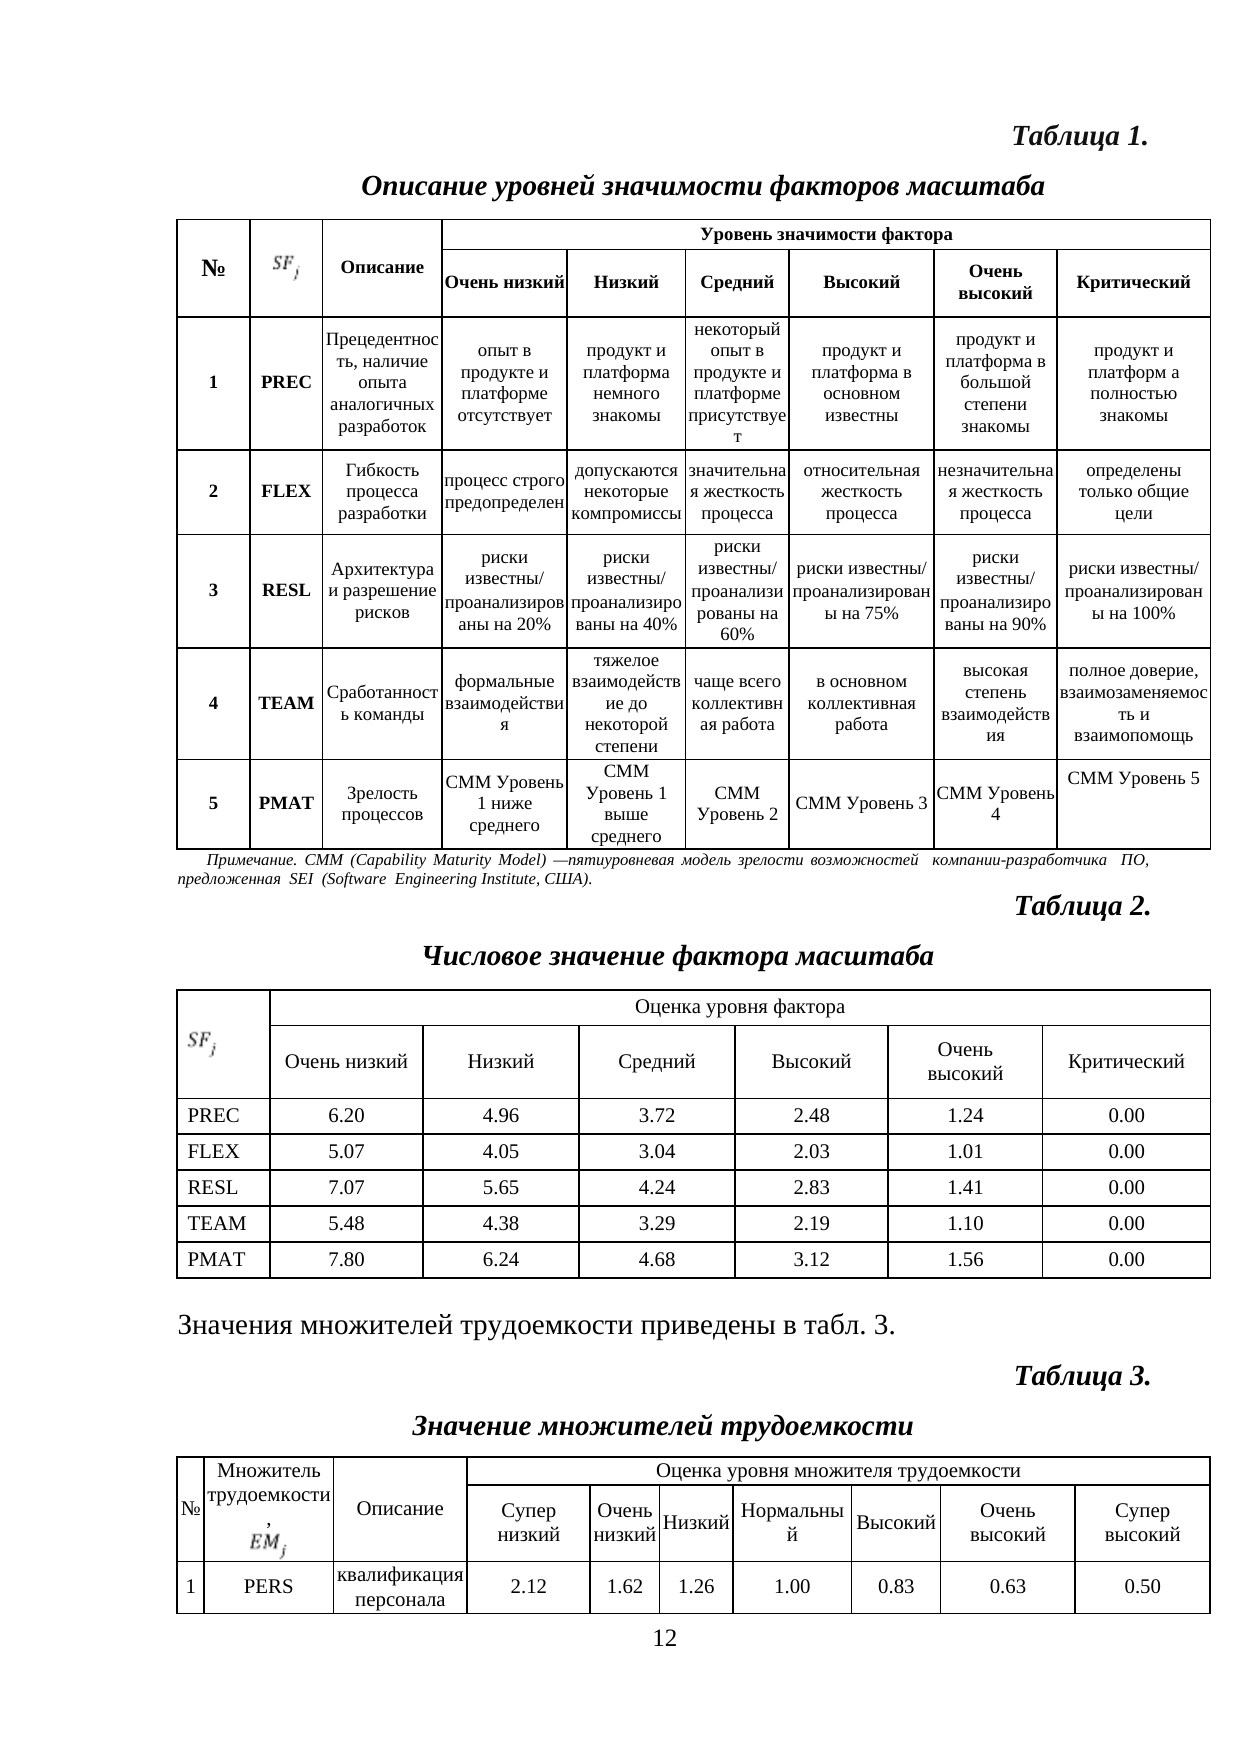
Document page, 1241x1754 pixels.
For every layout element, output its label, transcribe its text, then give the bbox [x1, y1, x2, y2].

text Числовое значение фактора масштаба [177, 938, 1152, 972]
table_cell PMAT [251, 760, 322, 848]
table_cell продукт и платформ а полностью знакомы [1058, 318, 1210, 449]
table_cell Прецедентность, наличие опыта аналогичных разработок [323, 318, 441, 449]
table_cell тяжелое взаимодействие до некоторой степени [568, 649, 685, 758]
table_cell 1.00 [734, 1562, 851, 1613]
table_header Описание [334, 1458, 466, 1561]
table_cell Средний [686, 250, 788, 316]
table_cell полное доверие, взаимозаменяемость и взаимопомощь [1058, 649, 1210, 758]
picture [187, 1029, 217, 1059]
table_cell СММ Уровень 1 ниже среднего [443, 760, 566, 848]
table_cell 4.05 [424, 1135, 578, 1169]
table_cell 1 [178, 318, 249, 449]
table_cell Сработанность команды [323, 649, 441, 758]
table_cell FLEX [178, 1135, 269, 1169]
table_cell Супер высокий [1076, 1486, 1209, 1561]
table_cell относительная жесткость процесса [790, 451, 933, 533]
table_cell СММ Уровень 4 [935, 760, 1056, 848]
table_cell 2.83 [736, 1171, 887, 1205]
table_header Уровень значимости фактора [443, 220, 1210, 248]
table_cell 1.62 [591, 1562, 659, 1613]
table_cell 0.63 [941, 1562, 1074, 1613]
table_cell Критический [1043, 1026, 1210, 1097]
table_cell продукт и платформа немного знакомы [568, 318, 685, 449]
table_cell 0.00 [1043, 1135, 1210, 1169]
table_cell 4 [178, 649, 249, 758]
table_cell риски известны/ проанализированы на 100% [1058, 535, 1210, 647]
text Значение множителей трудоемкости [177, 1408, 1152, 1442]
table_cell 7.80 [271, 1243, 422, 1277]
table_cell RESL [251, 535, 322, 647]
table_cell СММ Уровень 3 [790, 760, 933, 848]
table_cell 5 [178, 760, 249, 848]
table_cell риски известны/ проанализированы на 75% [790, 535, 933, 647]
table_cell Очень низкий [443, 250, 566, 316]
table_cell Низкий [424, 1026, 578, 1097]
table_cell Низкий [568, 250, 685, 316]
table_cell 3.12 [736, 1243, 887, 1277]
table_cell 2.03 [736, 1135, 887, 1169]
table_cell допускаются некоторые компромиссы [568, 451, 685, 533]
table_header [178, 991, 269, 1097]
table_cell 0.00 [1043, 1207, 1210, 1241]
table_cell 0.00 [1043, 1171, 1210, 1205]
table_cell 4.68 [580, 1243, 734, 1277]
table_cell 1.10 [889, 1207, 1042, 1241]
table_cell определены только общие цели [1058, 451, 1210, 533]
table_cell опыт в продукте и платформе отсутствует [443, 318, 566, 449]
table_cell чаще всего коллективная работа [686, 649, 788, 758]
table_cell PREC [178, 1099, 269, 1133]
table_cell Низкий [660, 1486, 732, 1561]
table_cell Критический [1058, 250, 1210, 316]
table_cell Высокий [736, 1026, 887, 1097]
text Примечание. СММ (Capability Maturity Model) —пятиуровневая модель зрелости возможностей компании-разработчика ПО, предложенная SEI (Software Engineering Institute, США). [177, 850, 1152, 888]
table_cell 2 [178, 451, 249, 533]
table_cell 5.48 [271, 1207, 422, 1241]
table_cell Очень высокий [935, 250, 1056, 316]
table_cell некоторый опыт в продукте и платформе присутствует [686, 318, 788, 449]
table_cell риски известны/ проанализированы на 90% [935, 535, 1056, 647]
table_cell продукт и платформа в большой степени знакомы [935, 318, 1056, 449]
text Таблица 2. [177, 888, 1152, 922]
table_cell 4.96 [424, 1099, 578, 1133]
table_cell 5.07 [271, 1135, 422, 1169]
picture [272, 253, 300, 281]
table_cell процесс строго предопределен [443, 451, 566, 533]
table_cell 3.29 [580, 1207, 734, 1241]
text Таблица 3. [177, 1358, 1152, 1391]
table_cell 4.24 [580, 1171, 734, 1205]
table_cell 6.24 [424, 1243, 578, 1277]
table_cell Нормальный [734, 1486, 851, 1561]
table_cell риски известны/ проанализированы на 60% [686, 535, 788, 647]
table_cell 0.00 [1043, 1243, 1210, 1277]
table_cell PREC [251, 318, 322, 449]
table_cell риски известны/ проанализированы на 40% [568, 535, 685, 647]
table_cell Высокий [852, 1486, 940, 1561]
table_cell 1.41 [889, 1171, 1042, 1205]
table_cell 0.83 [852, 1562, 940, 1613]
text Значения множителей трудоемкости приведены в табл. 3. [177, 1307, 1152, 1341]
table_cell Очень высокий [941, 1486, 1074, 1561]
text Таблица 1. [177, 118, 1152, 152]
table_cell 0.00 [1043, 1099, 1210, 1133]
table_header Оценка уровня фактора [271, 991, 1210, 1025]
table_cell 1.26 [660, 1562, 732, 1613]
table_cell 1.01 [889, 1135, 1042, 1169]
table_cell Высокий [790, 250, 933, 316]
table_cell 3.72 [580, 1099, 734, 1133]
table_cell квалификация персонала [334, 1562, 466, 1613]
table_cell значительная жесткость процесса [686, 451, 788, 533]
table_cell 2.48 [736, 1099, 887, 1133]
table_cell СММ Уровень 2 [686, 760, 788, 848]
table_cell 5.65 [424, 1171, 578, 1205]
table_header № [178, 220, 249, 316]
table_cell 1 [178, 1562, 203, 1613]
table_cell 3.04 [580, 1135, 734, 1169]
table_cell Архитектура и разрешение рисков [323, 535, 441, 647]
table_cell продукт и платформа в основном известны [790, 318, 933, 449]
table_cell 4.38 [424, 1207, 578, 1241]
picture [250, 1531, 288, 1561]
table_cell 2.12 [468, 1562, 589, 1613]
table_cell 2.19 [736, 1207, 887, 1241]
table_cell 3 [178, 535, 249, 647]
table_cell Очень низкий [271, 1026, 422, 1097]
table_cell Гибкость процесса разработки [323, 451, 441, 533]
table_header № [178, 1458, 203, 1561]
table_cell 7.07 [271, 1171, 422, 1205]
table_cell RESL [178, 1171, 269, 1205]
table_cell PMAT [178, 1243, 269, 1277]
table_header Множитель трудоемкости, [205, 1458, 333, 1561]
table_cell незначительная жесткость процесса [935, 451, 1056, 533]
text Описание уровней значимости факторов масштаба [177, 168, 1152, 202]
table_cell СММ Уровень 5 [1058, 760, 1210, 848]
table_cell Супер низкий [468, 1486, 589, 1561]
table_header [251, 220, 322, 316]
table_cell в основном коллективная работа [790, 649, 933, 758]
table_cell Средний [580, 1026, 734, 1097]
table_cell риски известны/ проанализированы на 20% [443, 535, 566, 647]
table_cell СММ Уровень 1 выше среднего [568, 760, 685, 848]
table_header Описание [323, 220, 441, 316]
table_cell PERS [205, 1562, 333, 1613]
table_cell высокая степень взаимодействия [935, 649, 1056, 758]
table_cell формальные взаимодействия [443, 649, 566, 758]
table_cell FLEX [251, 451, 322, 533]
table_cell 1.24 [889, 1099, 1042, 1133]
table_cell TEAM [251, 649, 322, 758]
table_cell Зрелость процессов [323, 760, 441, 848]
table_cell TEAM [178, 1207, 269, 1241]
table_cell Очень низкий [591, 1486, 659, 1561]
table_cell 6.20 [271, 1099, 422, 1133]
table_cell Очень высокий [889, 1026, 1042, 1097]
table_cell 1.56 [889, 1243, 1042, 1277]
table_header Оценка уровня множителя трудоемкости [468, 1458, 1209, 1484]
table_cell 0.50 [1076, 1562, 1209, 1613]
